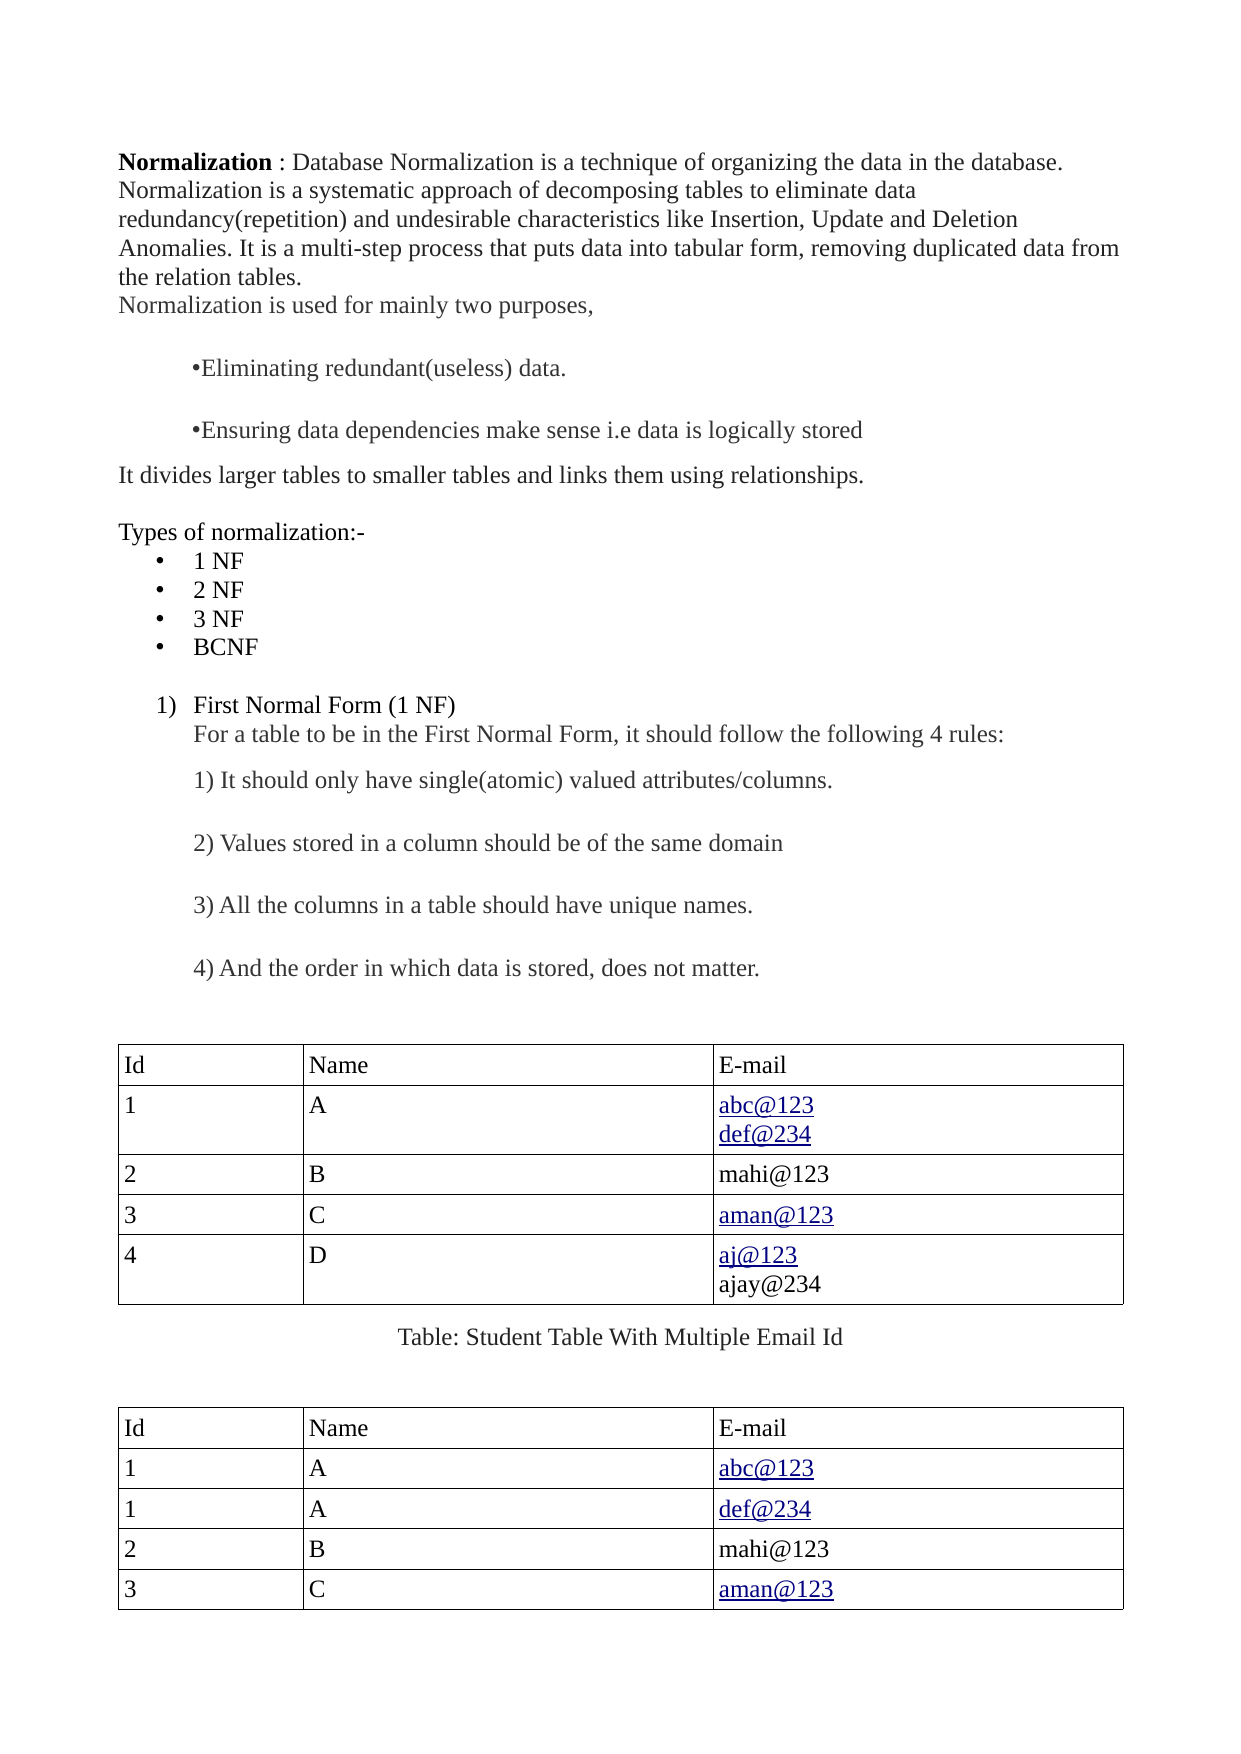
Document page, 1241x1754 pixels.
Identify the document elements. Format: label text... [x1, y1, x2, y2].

table_cell 1 [119, 1449, 303, 1488]
table_header E-mail [714, 1408, 1123, 1448]
table_cell def@234 [714, 1489, 1123, 1528]
table_cell 2 [119, 1155, 303, 1194]
table_cell B [304, 1155, 713, 1194]
text It divides larger tables to smaller tables and links them using relationships. [118, 460, 1122, 489]
list 2) Values stored in a column should be of the same domain [156, 810, 1122, 857]
list 3 NF [156, 604, 1122, 632]
table_cell 3 [119, 1570, 303, 1609]
list BCNF [156, 632, 1122, 661]
text Normalization is used for mainly two purposes, [118, 291, 1122, 319]
table_cell 1 [119, 1086, 303, 1154]
list 4) And the order in which data is stored, does not matter. [156, 935, 1122, 1029]
table_cell aman@123 [714, 1195, 1123, 1234]
table_cell aman@123 [714, 1570, 1123, 1609]
table_cell mahi@123 [714, 1155, 1123, 1194]
table_cell C [304, 1570, 713, 1609]
table_cell aj@123 ajay@234 [714, 1235, 1123, 1303]
text Types of normalization:- [118, 517, 1122, 546]
text Normalization : Database Normalization is a technique of organizing the data in the database. Normalization is a systematic approach of decomposing tables to eliminate data redundancy(repetition) and undesirable characteristics like Insertion, Update and Deletion Anomalies. It is a multi-step process that puts data into tabular form, removing duplicated data from the relation tables. [118, 147, 1122, 291]
list Eliminating redundant(useless) data. [118, 335, 1122, 382]
list First Normal Form (1 NF) [156, 690, 1122, 719]
table_cell D [304, 1235, 713, 1303]
table_cell 2 [119, 1529, 303, 1568]
list 1 NF [156, 546, 1122, 575]
table_cell A [304, 1086, 713, 1154]
table_cell C [304, 1195, 713, 1234]
table_cell 3 [119, 1195, 303, 1234]
table_cell A [304, 1449, 713, 1488]
text Table: Student Table With Multiple Email Id [118, 1305, 1122, 1350]
list For a table to be in the First Normal Form, it should follow the following 4 rules: [156, 719, 1122, 747]
table_cell abc@123 def@234 [714, 1086, 1123, 1154]
table_cell B [304, 1529, 713, 1568]
table_header Id [119, 1045, 303, 1085]
table_cell A [304, 1489, 713, 1528]
list 1) It should only have single(atomic) valued attributes/columns. [156, 747, 1122, 794]
table_cell abc@123 [714, 1449, 1123, 1488]
table_cell mahi@123 [714, 1529, 1123, 1568]
table_header Id [119, 1408, 303, 1448]
list Ensuring data dependencies make sense i.e data is logically stored [118, 397, 1122, 444]
list 2 NF [156, 575, 1122, 604]
list 3) All the columns in a table should have unique names. [156, 872, 1122, 919]
table_header Name [304, 1045, 713, 1085]
table_cell 4 [119, 1235, 303, 1303]
table_header E-mail [714, 1045, 1123, 1085]
table_cell 1 [119, 1489, 303, 1528]
table_header Name [304, 1408, 713, 1448]
